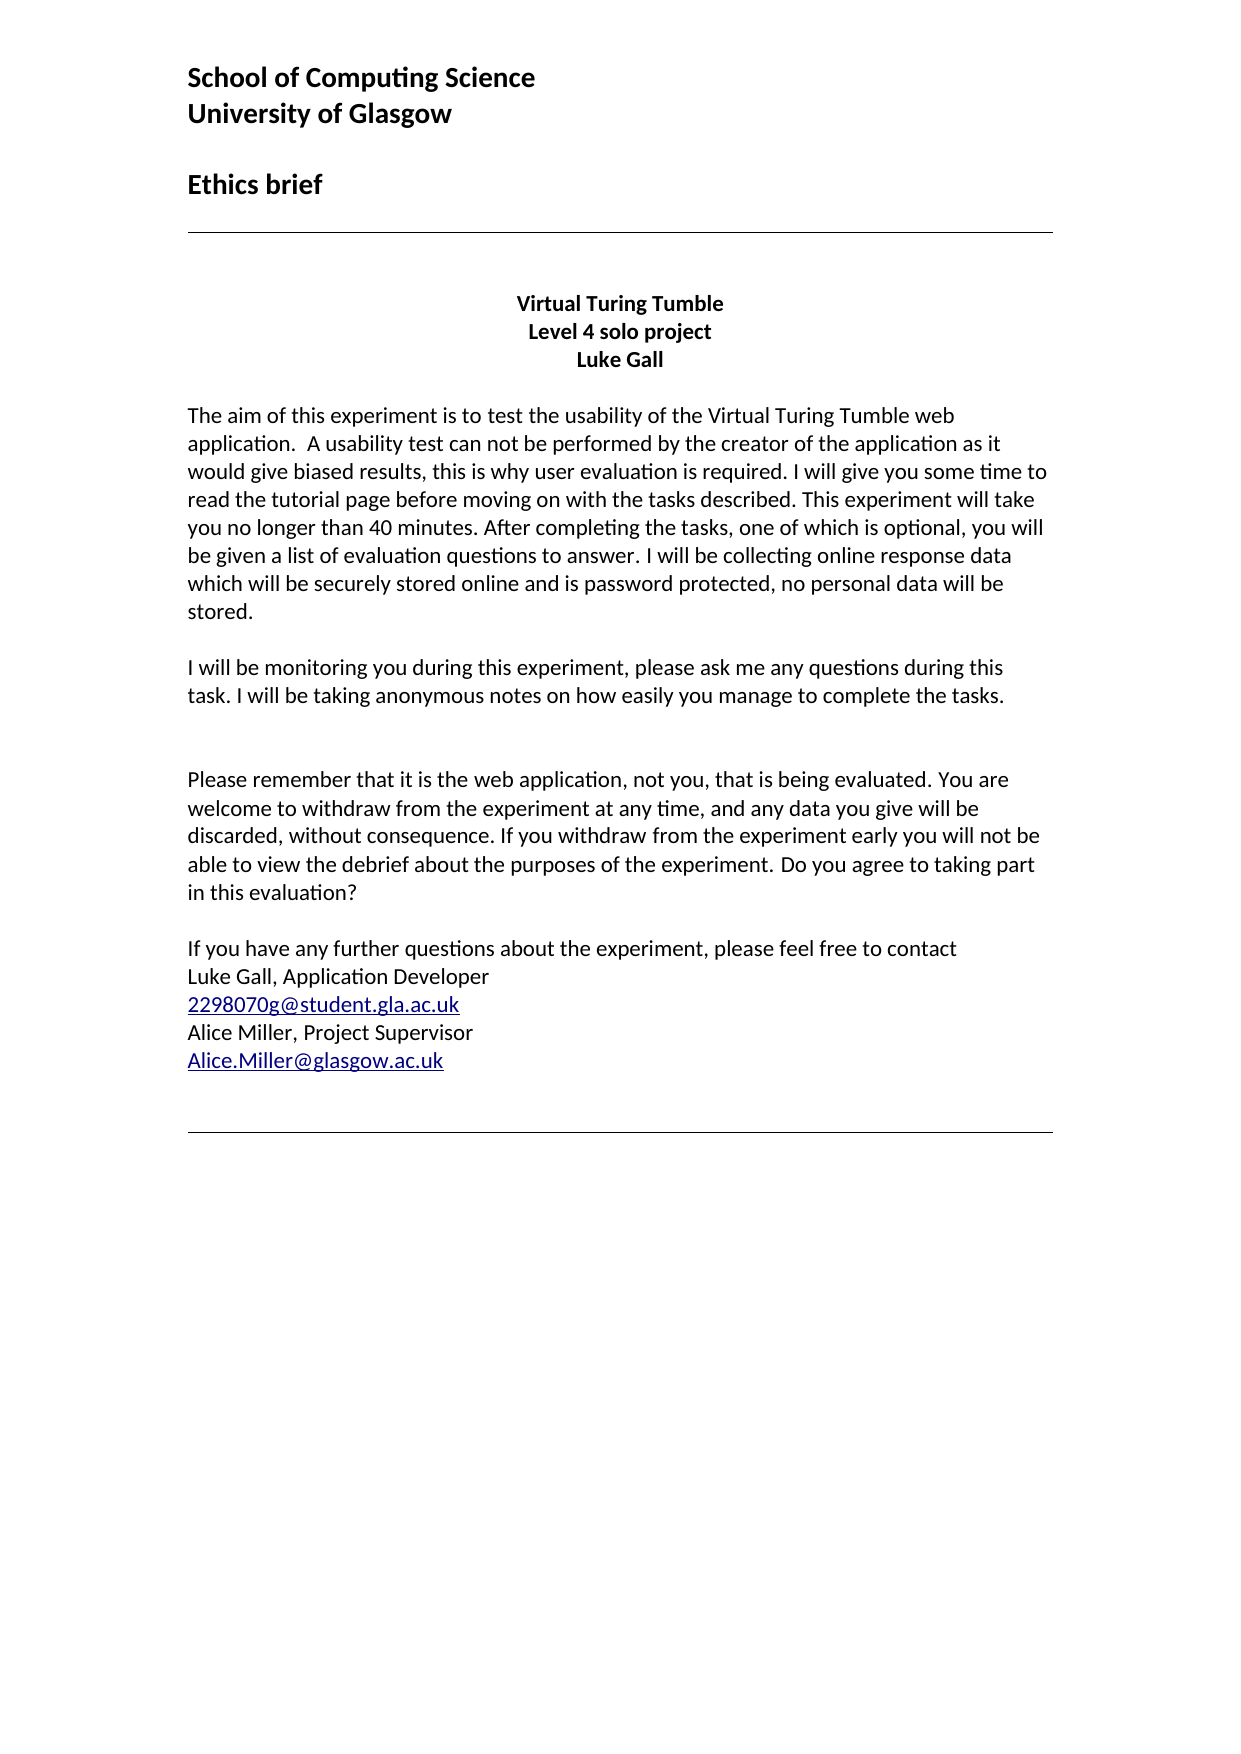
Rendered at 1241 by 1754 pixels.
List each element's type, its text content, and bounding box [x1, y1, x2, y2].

text Level 4 solo project [187, 317, 1053, 345]
text If you have any further questions about the experiment, please feel free to contact [187, 934, 1053, 962]
text Luke Gall, Application Developer [187, 962, 1053, 990]
text Please remember that it is the web application, not you, that is being evaluated. You are welcome to withdraw from the experiment at any time, and any data you give will be discarded, without consequence. If you withdraw from the experiment early you will not be able to view the debrief about the purposes of the experiment. Do you agree to taking part in this evaluation? [187, 766, 1053, 906]
text Virtual Turing Tumble [187, 289, 1053, 317]
text Ethics brief [187, 166, 1053, 202]
text I will be monitoring you during this experiment, please ask me any questions during this task. I will be taking anonymous notes on how easily you manage to complete the tasks. [187, 653, 1053, 709]
text Luke Gall [187, 345, 1053, 373]
text School of Computing Science [187, 59, 1053, 95]
text Alice Miller, Project Supervisor [187, 1018, 1053, 1046]
text 2298070g@student.gla.ac.uk [187, 990, 1053, 1018]
text The aim of this experiment is to test the usability of the Virtual Turing Tumble web application. A usability test can not be performed by the creator of the application as it would give biased results, this is why user evaluation is required. I will give you some time to read the tutorial page before moving on with the tasks described. This experiment will take you no longer than 40 minutes. After completing the tasks, one of which is optional, you will be given a list of evaluation questions to answer. I will be collecting online response data which will be securely stored online and is password protected, no personal data will be stored. [187, 401, 1053, 626]
text Alice.Miller@glasgow.ac.uk [187, 1046, 1053, 1074]
text University of Glasgow [187, 95, 1053, 130]
